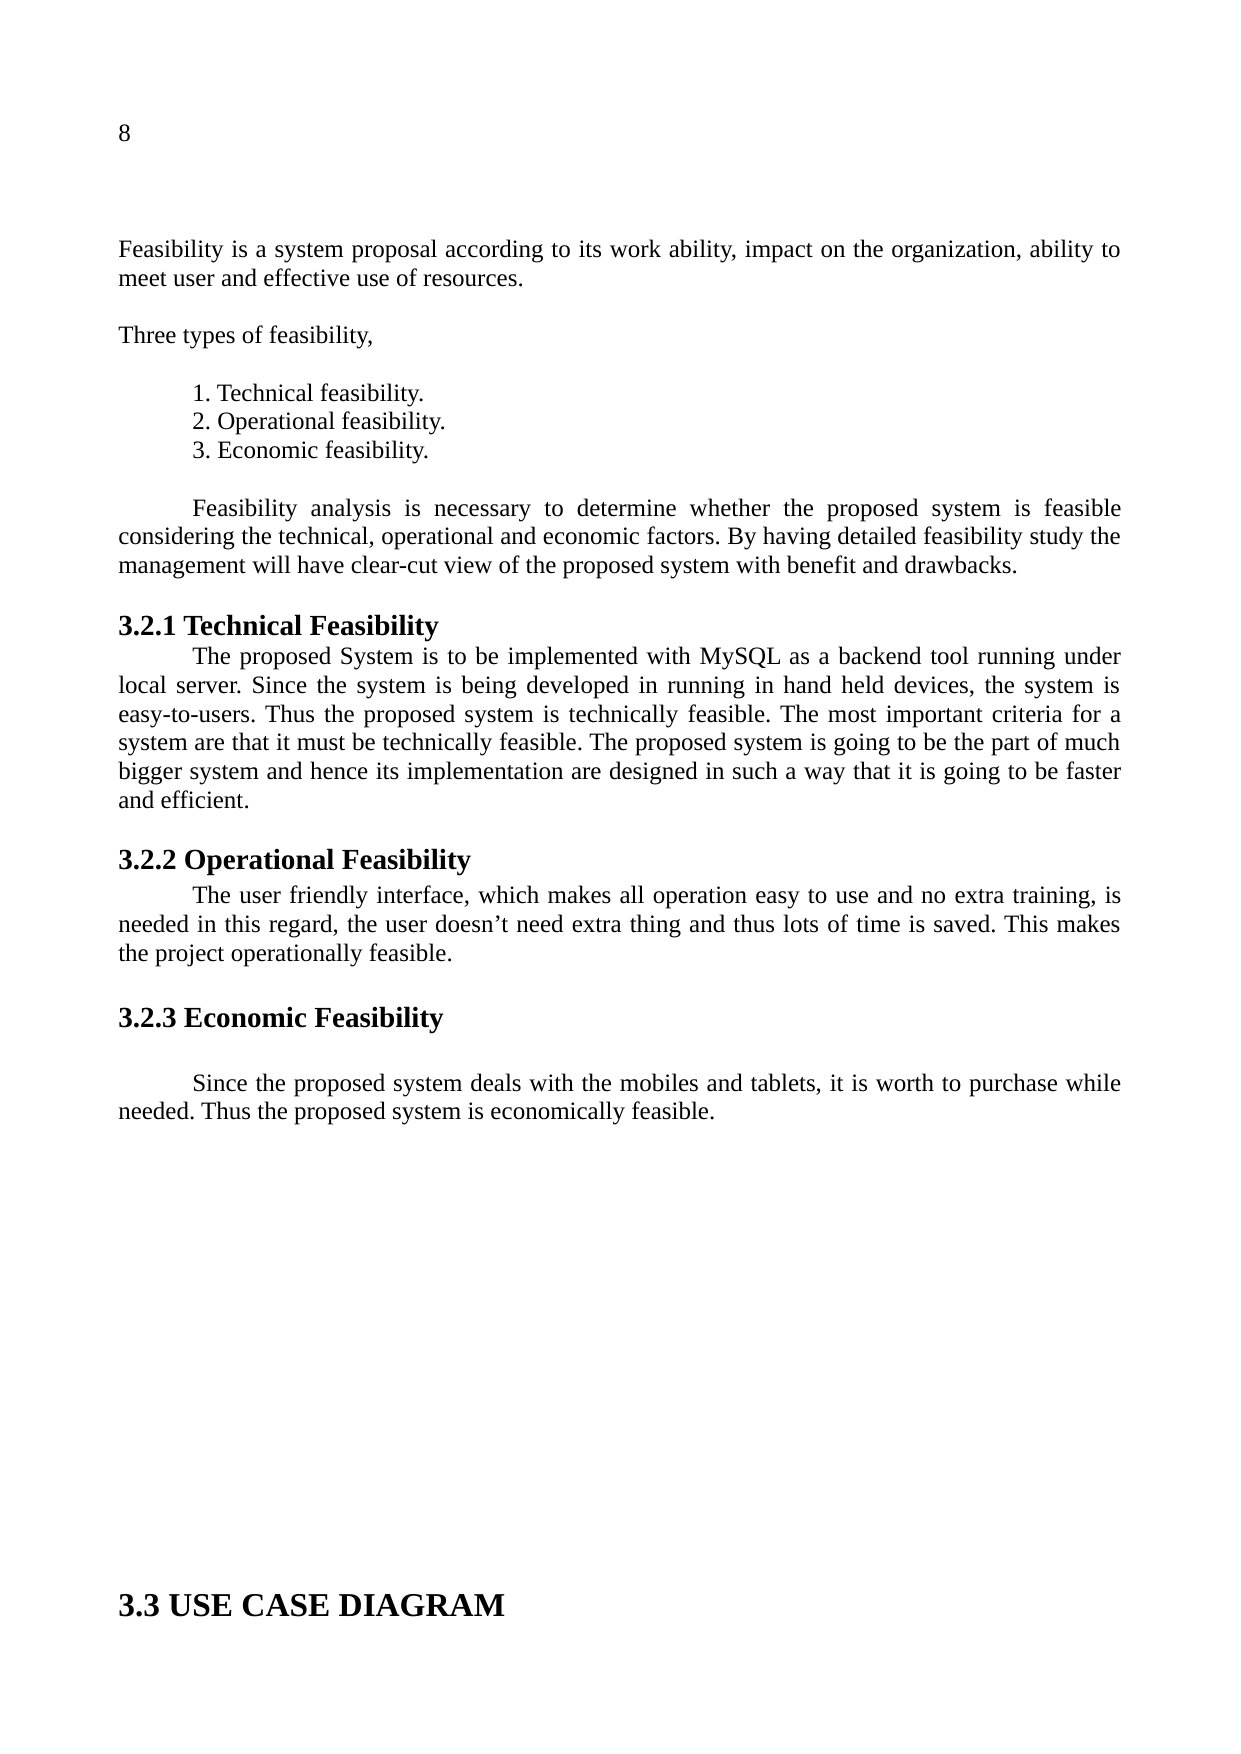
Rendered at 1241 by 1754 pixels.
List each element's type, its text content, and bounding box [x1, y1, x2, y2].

text 1. Technical feasibility. [118, 378, 1122, 406]
text 3.2.3 Economic Feasibility [118, 1001, 1122, 1034]
text 3. Economic feasibility. [118, 435, 1122, 464]
text The user friendly interface, which makes all operation easy to use and no extra training, is needed in this regard, the user doesn’t need extra thing and thus lots of time is saved. This makes the project operationally feasible. [118, 876, 1122, 967]
text 3.2.1 Technical Feasibility [118, 608, 1122, 641]
text The proposed System is to be implemented with MySQL as a backend tool running under local server. Since the system is being developed in running in hand held devices, the system is easy-to-users. Thus the proposed system is technically feasible. The most important criteria for a system are that it must be technically feasible. The proposed system is going to be the part of much bigger system and hence its implementation are designed in such a way that it is going to be faster and efficient. [118, 641, 1122, 814]
text Feasibility is a system proposal according to its work ability, impact on the organization, ability to meet user and effective use of resources. [118, 234, 1122, 291]
text Three types of feasibility, [118, 320, 1122, 349]
text Feasibility analysis is necessary to determine whether the proposed system is feasible considering the technical, operational and economic factors. By having detailed feasibility study the management will have clear-cut view of the proposed system with benefit and drawbacks. [118, 493, 1122, 579]
text 2. Operational feasibility. [118, 406, 1122, 435]
text 3.2.2 Operational Feasibility [118, 842, 1122, 876]
text 3.3 USE CASE DIAGRAM [118, 1585, 1122, 1623]
text Since the proposed system deals with the mobiles and tablets, it is worth to purchase while needed. Thus the proposed system is economically feasible. [118, 1068, 1122, 1125]
